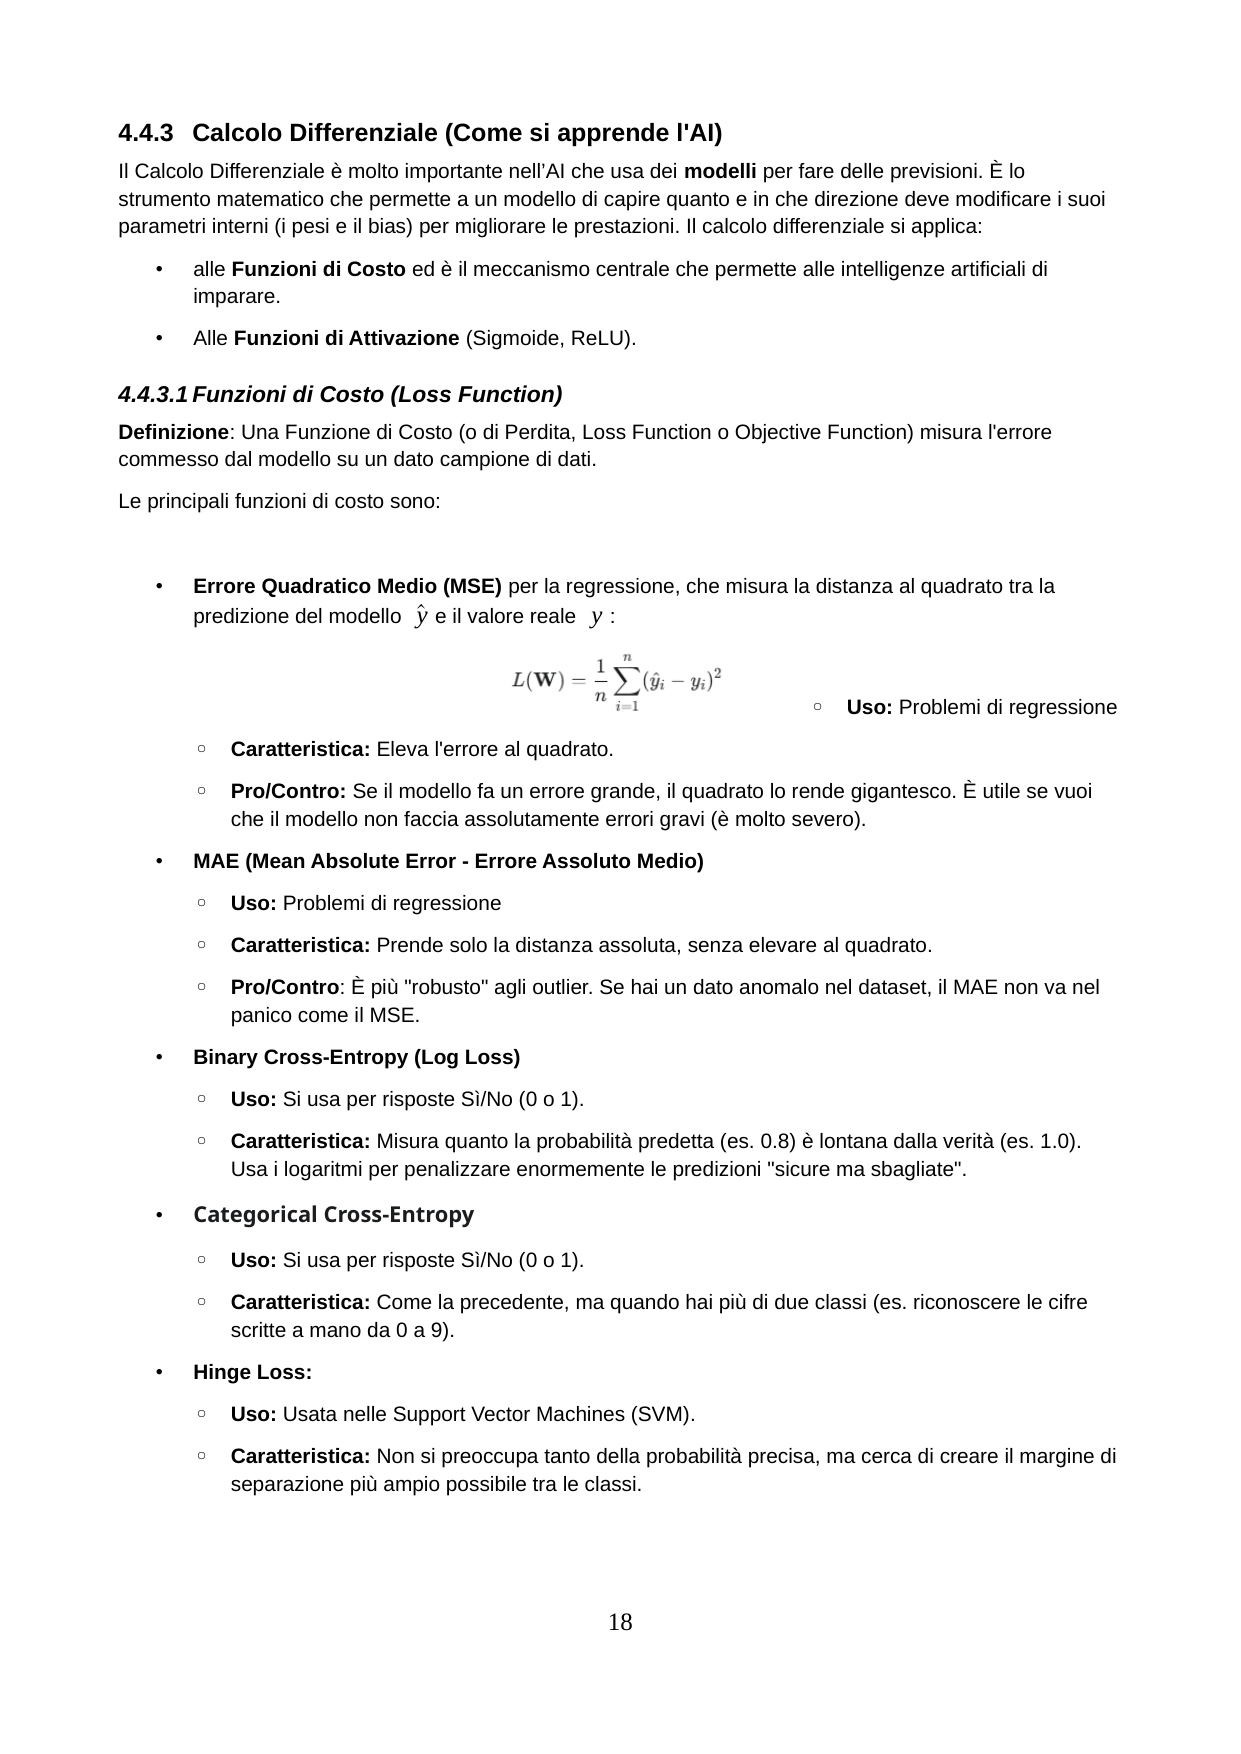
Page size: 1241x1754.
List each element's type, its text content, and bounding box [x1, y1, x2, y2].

list Uso: Problemi di regressione [193, 891, 1122, 915]
list alle Funzioni di Costo ed è il meccanismo centrale che permette alle intelligenze artificiali di imparare. [156, 256, 1122, 308]
list Caratteristica: Misura quanto la probabilità predetta (es. 0.8) è lontana dalla verità (es. 1.0). Usa i logaritmi per penalizzare enormemente le predizioni "sicure ma sbagliate". [193, 1129, 1122, 1181]
list Pro/Contro: Se il modello fa un errore grande, il quadrato lo rende gigantesco. È utile se vuoi che il modello non faccia assolutamente errori gravi (è molto severo). [193, 779, 1122, 831]
subtitle Funzioni di Costo (Loss Function) [118, 381, 1122, 407]
list Hinge Loss: [156, 1359, 1122, 1384]
text Le principali funzioni di costo sono: [118, 489, 1122, 513]
list MAE (Mean Absolute Error - Errore Assoluto Medio) [156, 849, 1122, 873]
list Categorical Cross-Entropy [156, 1199, 1122, 1229]
list Uso: Si usa per risposte Sì/No (0 o 1). [193, 1248, 1122, 1272]
list Uso: Usata nelle Support Vector Machines (SVM). [193, 1402, 1122, 1426]
list Caratteristica: Prende solo la distanza assoluta, senza elevare al quadrato. [193, 933, 1122, 957]
list Caratteristica: Come la precedente, ma quando hai più di due classi (es. riconoscere le cifre scritte a mano da 0 a 9). [193, 1290, 1122, 1341]
list Errore Quadratico Medio (MSE) per la regressione, che misura la distanza al quadrato tra la predizione del modello e il valore reale : [156, 573, 1122, 629]
list Alle Funzioni di Attivazione (Sigmoide, ReLU). [156, 326, 1122, 350]
list Caratteristica: Eleva l'errore al quadrato. [193, 737, 1122, 761]
list Pro/Contro: È più "robusto" agli outlier. Se hai un dato anomalo nel dataset, il MAE non va nel panico come il MSE. [193, 975, 1122, 1027]
list Binary Cross-Entropy (Log Loss) [156, 1045, 1122, 1069]
list Uso: Problemi di regressione [193, 694, 1122, 719]
list Caratteristica: Non si preoccupa tanto della probabilità precisa, ma cerca di creare il margine di separazione più ampio possibile tra le classi. [193, 1444, 1122, 1496]
subtitle Calcolo Differenziale (Come si apprende l'AI) [118, 118, 1122, 147]
text Definizione: Una Funzione di Costo (o di Perdita, Loss Function o Objective Function) misura l'errore commesso dal modello su un dato campione di dati. [118, 420, 1122, 471]
text Il Calcolo Differenziale è molto importante nell’AI che usa dei modelli per fare delle previsioni. È lo strumento matematico che permette a un modello di capire quanto e in che direzione deve modificare i suoi parametri interni (i pesi e il bias) per migliorare le prestazioni. Il calcolo differenziale si applica: [118, 159, 1122, 238]
list Uso: Si usa per risposte Sì/No (0 o 1). [193, 1087, 1122, 1111]
picture [506, 647, 735, 716]
